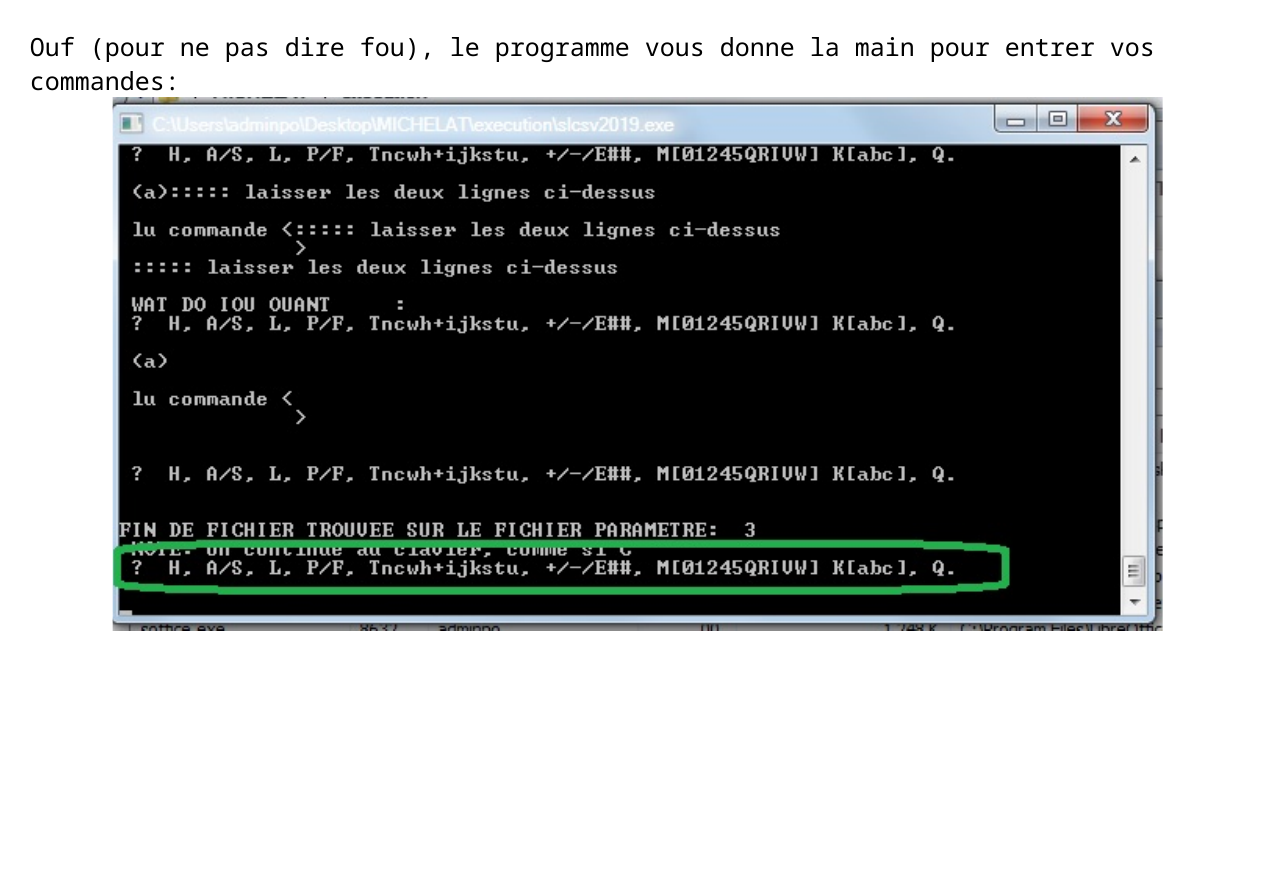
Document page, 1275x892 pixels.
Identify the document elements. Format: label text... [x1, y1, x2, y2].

text Ouf (pour ne pas dire fou), le programme vous donne la main pour entrer vos commandes: [29, 29, 1246, 98]
picture [112, 97, 1163, 631]
